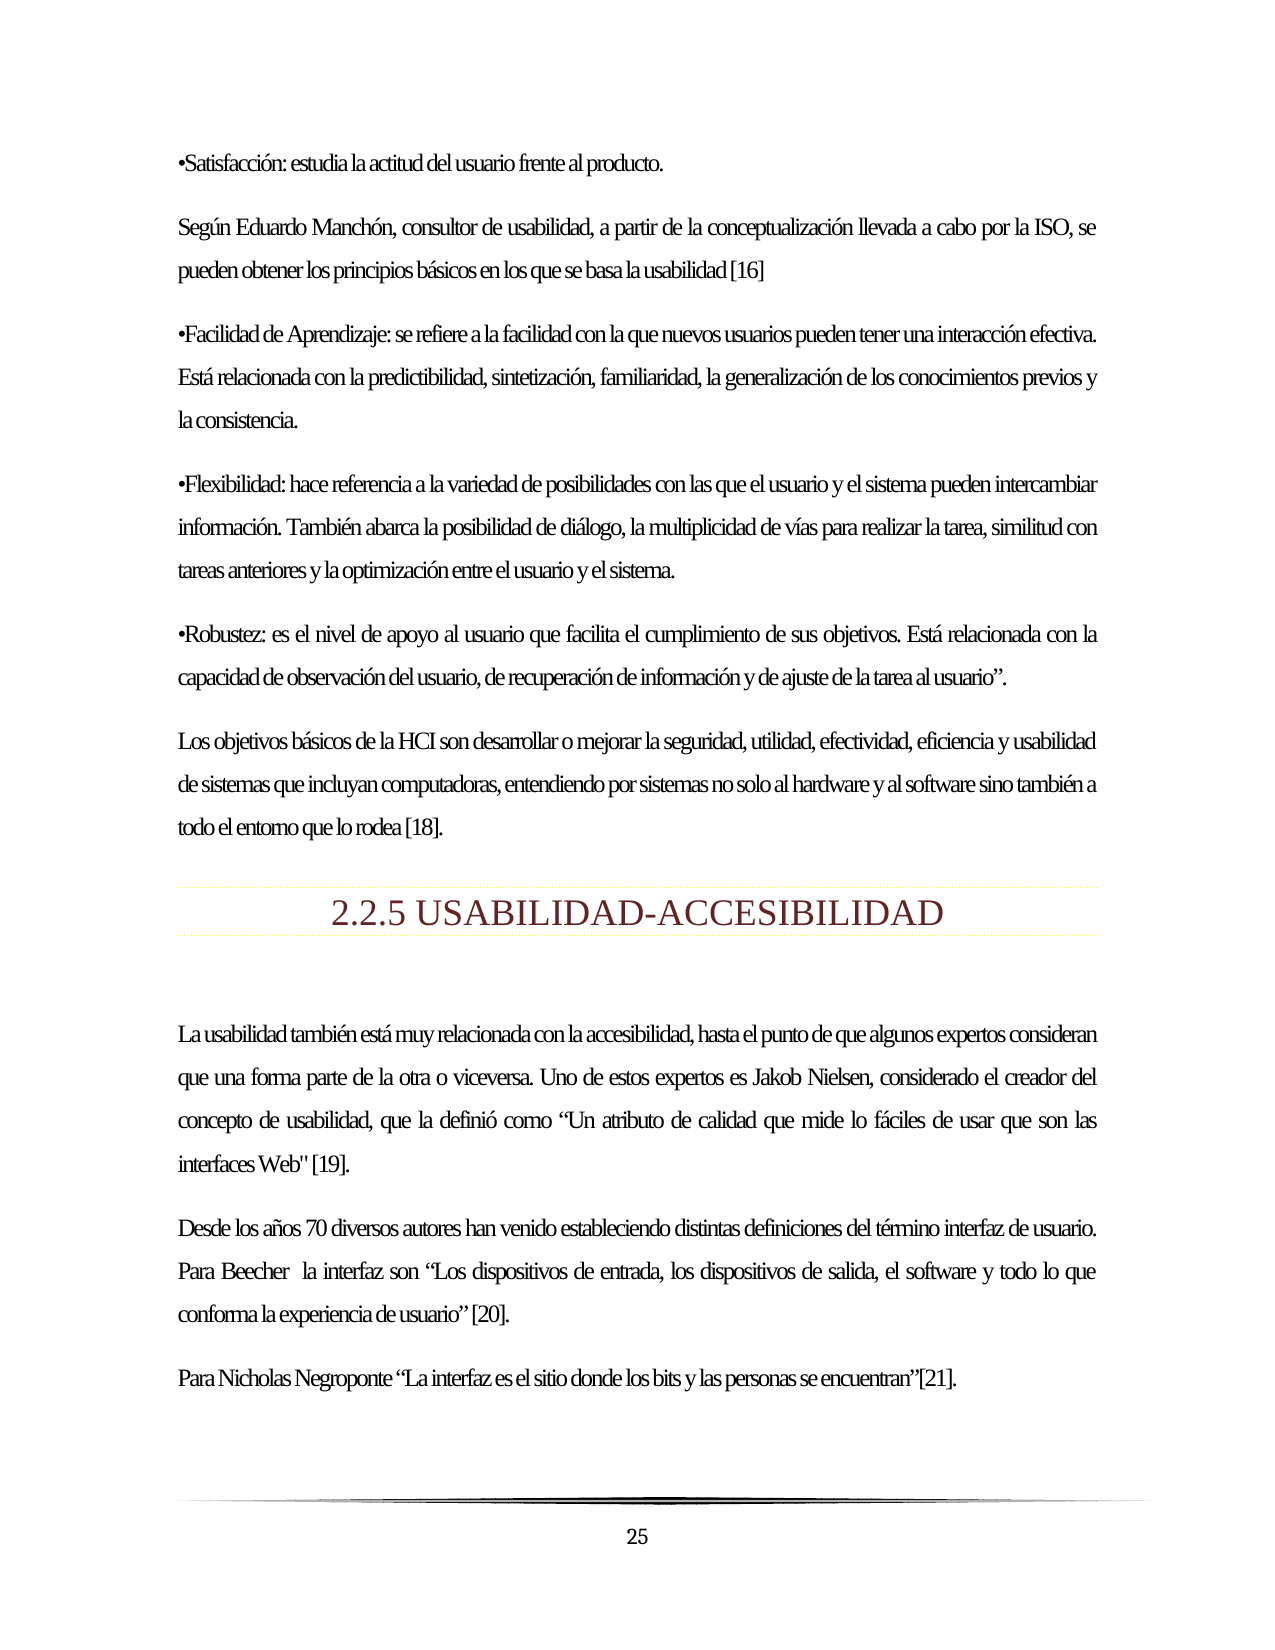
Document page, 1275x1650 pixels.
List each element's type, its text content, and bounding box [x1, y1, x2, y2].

text Según Eduardo Manchón, consultor de usabilidad, a partir de la conceptualización llevada a cabo por la ISO, se pueden obtener los principios básicos en los que se basa la usabilidad [16] [177, 212, 1098, 283]
text •Flexibilidad: hace referencia a la variedad de posibilidades con las que el usuario y el sistema pueden intercambiar información. También abarca la posibilidad de diálogo, la multiplicidad de vías para realizar la tarea, similitud con tareas anteriores y la optimización entre el usuario y el sistema. [177, 469, 1098, 584]
picture [177, 1497, 1153, 1505]
text •Satisfacción: estudia la actitud del usuario frente al producto. [177, 148, 1098, 176]
subtitle 2.2.5 Usabilidad-Accesibilidad [177, 887, 1098, 936]
text La usabilidad también está muy relacionada con la accesibilidad, hasta el punto de que algunos expertos consideran que una forma parte de la otra o viceversa. Uno de estos expertos es Jakob Nielsen, considerado el creador del concepto de usabilidad, que la definió como “Un atributo de calidad que mide lo fáciles de usar que son las interfaces Web" [19]. [177, 1019, 1098, 1177]
text Los objetivos básicos de la HCI son desarrollar o mejorar la seguridad, utilidad, efectividad, eficiencia y usabilidad de sistemas que incluyan computadoras, entendiendo por sistemas no solo al hardware y al software sino también a todo el entorno que lo rodea [18]. [177, 726, 1098, 841]
text Desde los años 70 diversos autores han venido estableciendo distintas definiciones del término interfaz de usuario. Para Beecher la interfaz son “Los dispositivos de entrada, los dispositivos de salida, el software y todo lo que conforma la experiencia de usuario” [20]. [177, 1213, 1098, 1328]
text •Facilidad de Aprendizaje: se refiere a la facilidad con la que nuevos usuarios pueden tener una interacción efectiva. Está relacionada con la predictibilidad, sintetización, familiaridad, la generalización de los conocimientos previos y la consistencia. [177, 319, 1098, 434]
text Para Nicholas Negroponte “La interfaz es el sitio donde los bits y las personas se encuentran”[21]. [177, 1363, 1098, 1392]
text •Robustez: es el nivel de apoyo al usuario que facilita el cumplimiento de sus objetivos. Está relacionada con la capacidad de observación del usuario, de recuperación de información y de ajuste de la tarea al usuario”. [177, 619, 1098, 691]
